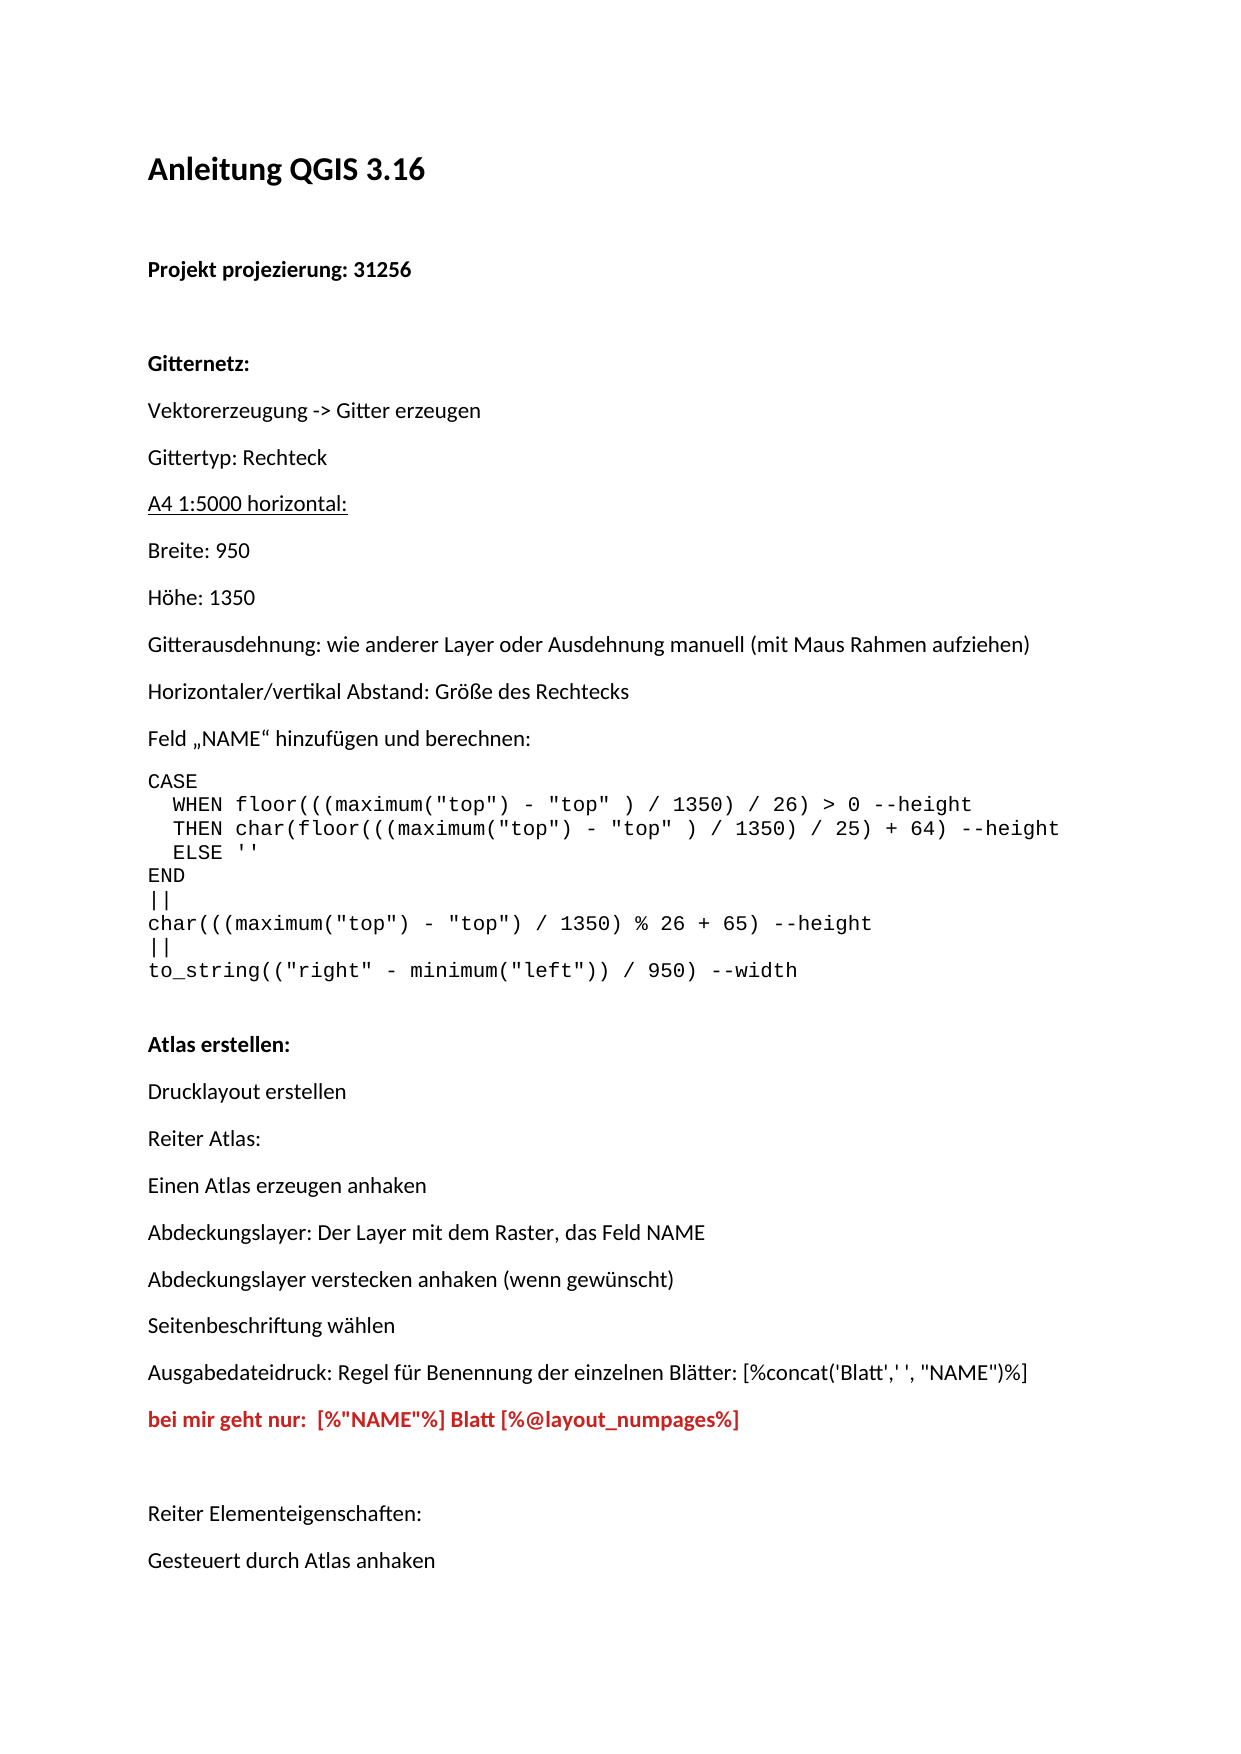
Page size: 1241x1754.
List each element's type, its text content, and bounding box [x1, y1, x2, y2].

text ELSE '' [148, 842, 1093, 865]
text Gitterausdehnung: wie anderer Layer oder Ausdehnung manuell (mit Maus Rahmen aufziehen) [148, 630, 1093, 658]
text Abdeckungslayer verstecken anhaken (wenn gewünscht) [148, 1265, 1093, 1293]
text to_string(("right" - minimum("left")) / 950) --width [148, 960, 1093, 983]
text Höhe: 1350 [148, 583, 1093, 611]
text WHEN floor(((maximum("top") - "top" ) / 1350) / 26) > 0 --height [148, 794, 1093, 818]
text Vektorerzeugung -> Gitter erzeugen [148, 396, 1093, 424]
text || [148, 889, 1093, 913]
text Drucklayout erstellen [148, 1077, 1093, 1105]
text Ausgabedateidruck: Regel für Benennung der einzelnen Blätter: [%concat('Blatt',' ', "NAME")%] [148, 1358, 1093, 1387]
text END [148, 865, 1093, 889]
text char(((maximum("top") - "top") / 1350) % 26 + 65) --height [148, 913, 1093, 936]
text Horizontaler/vertikal Abstand: Größe des Rechtecks [148, 677, 1093, 705]
text Feld „NAME“ hinzufügen und berechnen: [148, 724, 1093, 752]
text Einen Atlas erzeugen anhaken [148, 1171, 1093, 1199]
text A4 1:5000 horizontal: [148, 489, 1093, 517]
text Seitenbeschriftung wählen [148, 1312, 1093, 1340]
text Breite: 950 [148, 536, 1093, 564]
text THEN char(floor(((maximum("top") - "top" ) / 1350) / 25) + 64) --height [148, 818, 1093, 842]
text bei mir geht nur: [%"NAME"%] Blatt [%@layout_numpages%] [148, 1405, 1093, 1433]
text Gittertyp: Rechteck [148, 443, 1093, 471]
text Anleitung QGIS 3.16 [148, 148, 1093, 188]
text Projekt projezierung: 31256 [148, 255, 1093, 283]
text Gitternetz: [148, 349, 1093, 377]
text Gesteuert durch Atlas anhaken [148, 1546, 1093, 1574]
text CASE [148, 771, 1093, 794]
text Reiter Elementeigenschaften: [148, 1499, 1093, 1527]
text Atlas erstellen: [148, 1030, 1093, 1058]
text Abdeckungslayer: Der Layer mit dem Raster, das Feld NAME [148, 1218, 1093, 1246]
text Reiter Atlas: [148, 1124, 1093, 1152]
text || [148, 936, 1093, 960]
